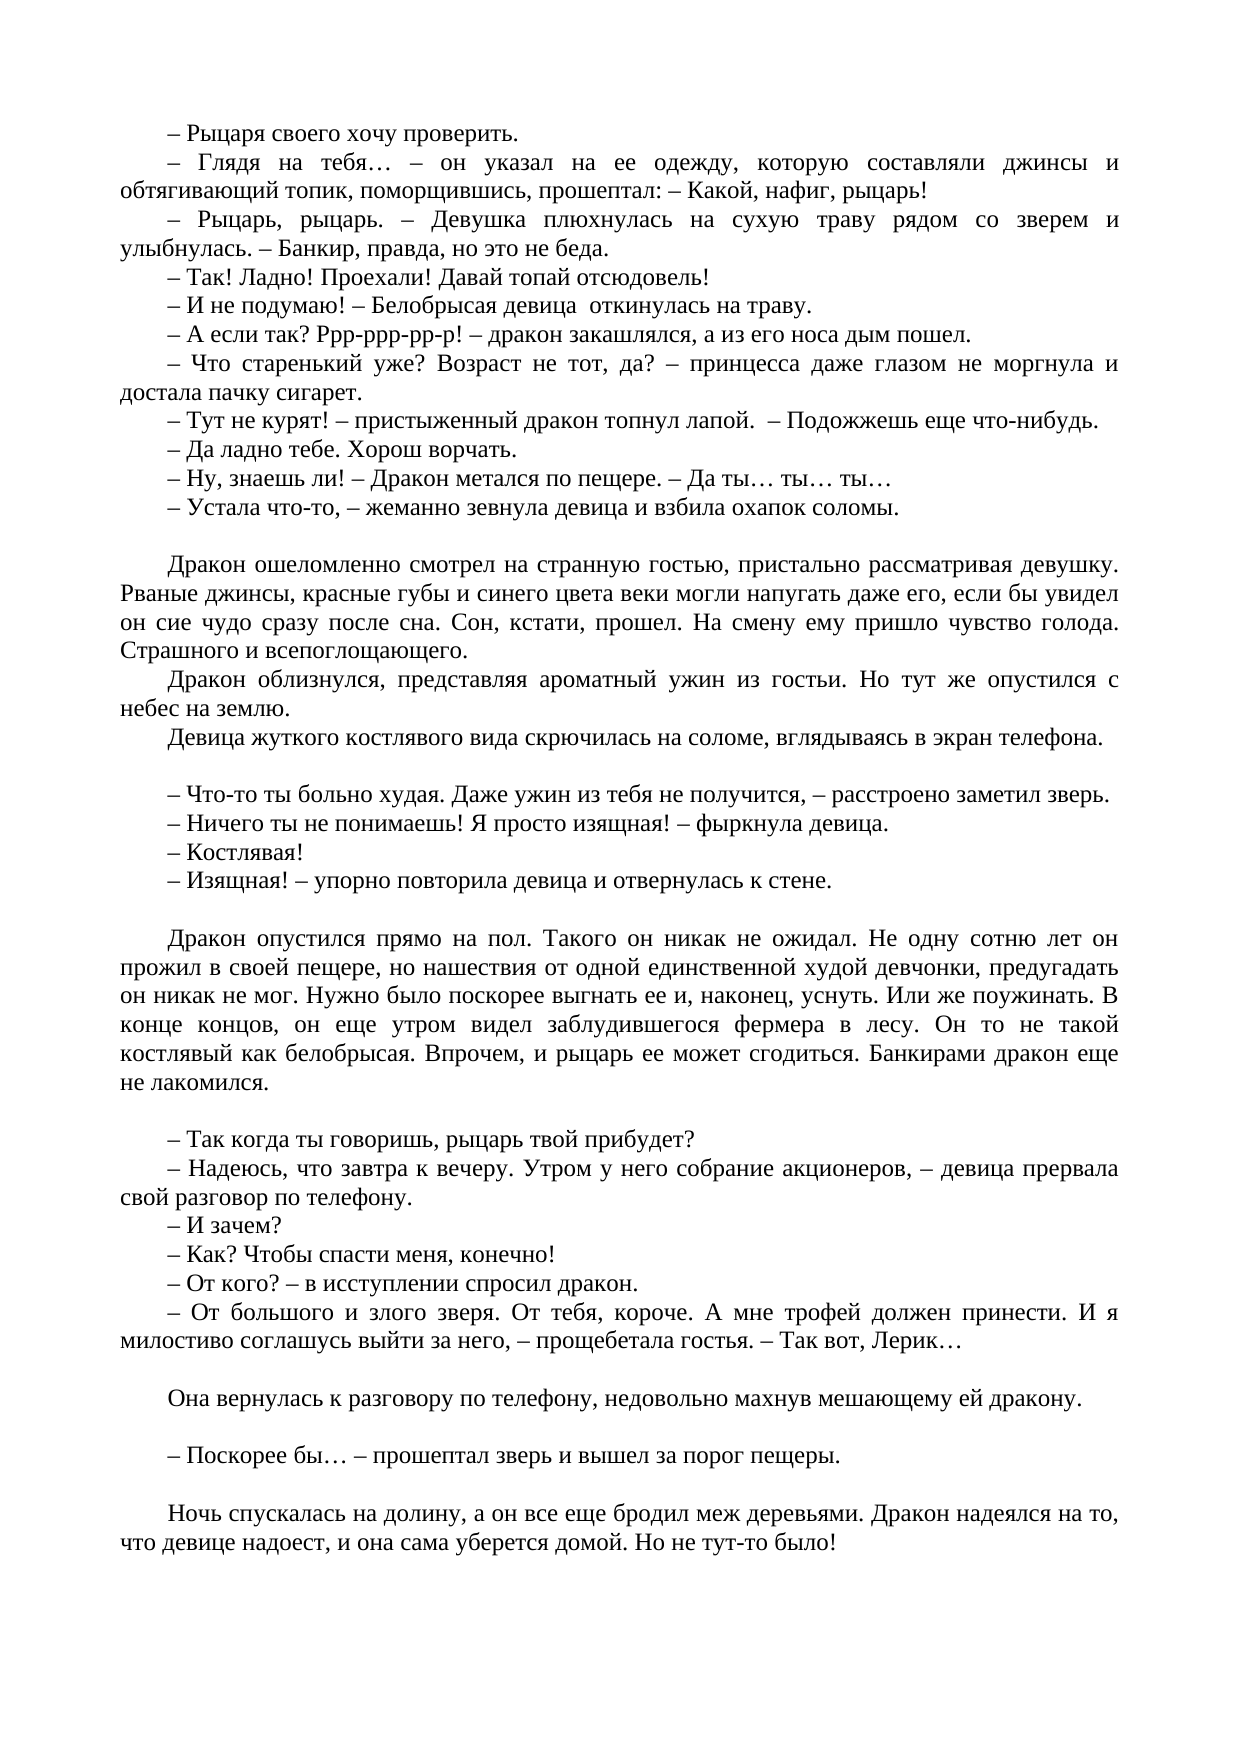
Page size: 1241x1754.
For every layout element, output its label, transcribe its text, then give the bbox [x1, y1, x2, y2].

text – А если так? Ррр-ррр-рр-р! – дракон закашлялся, а из его носа дым пошел. [120, 319, 1120, 348]
text – И зачем? [120, 1211, 1120, 1239]
text – Так когда ты говоришь, рыцарь твой прибудет? [120, 1124, 1120, 1153]
text Она вернулась к разговору по телефону, недовольно махнув мешающему ей дракону. [120, 1383, 1120, 1412]
text – Поскорее бы… – прошептал зверь и вышел за порог пещеры. [120, 1441, 1120, 1469]
text – Что старенький уже? Возраст не тот, да? – принцесса даже глазом не моргнула и достала пачку сигарет. [120, 348, 1120, 406]
text – Устала что-то, – жеманно зевнула девица и взбила охапок соломы. [120, 492, 1120, 521]
text Дракон опустился прямо на пол. Такого он никак не ожидал. Не одну сотню лет он прожил в своей пещере, но нашествия от одной единственной худой девчонки, предугадать он никак не мог. Нужно было поскорее выгнать ее и, наконец, уснуть. Или же поужинать. В конце концов, он еще утром видел заблудившегося фермера в лесу. Он то не такой костлявый как белобрысая. Впрочем, и рыцарь ее может сгодиться. Банкирами дракон еще не лакомился. [120, 923, 1120, 1096]
text – Рыцаря своего хочу проверить. [120, 118, 1120, 147]
text – Глядя на тебя… – он указал на ее одежду, которую составляли джинсы и обтягивающий топик, поморщившись, прошептал: – Какой, нафиг, рыцарь! [120, 147, 1120, 204]
text – Надеюсь, что завтра к вечеру. Утром у него собрание акционеров, – девица прервала свой разговор по телефону. [120, 1153, 1120, 1211]
text – Как? Чтобы спасти меня, конечно! [120, 1239, 1120, 1268]
text – И не подумаю! – Белобрысая девица откинулась на траву. [120, 291, 1120, 319]
text Дракон ошеломленно смотрел на странную гостью, пристально рассматривая девушку. Рваные джинсы, красные губы и синего цвета веки могли напугать даже его, если бы увидел он сие чудо сразу после сна. Сон, кстати, прошел. На смену ему пришло чувство голода. Страшного и всепоглощающего. [120, 549, 1120, 664]
text – От большого и злого зверя. От тебя, короче. А мне трофей должен принести. И я милостиво соглашусь выйти за него, – прощебетала гостья. – Так вот, Лерик… [120, 1297, 1120, 1354]
text – Костлявая! [120, 837, 1120, 866]
text – Да ладно тебе. Хорош ворчать. [120, 434, 1120, 463]
text – Так! Ладно! Проехали! Давай топай отсюдовель! [120, 262, 1120, 291]
text – Что-то ты больно худая. Даже ужин из тебя не получится, – расстроено заметил зверь. [120, 779, 1120, 808]
text – Изящная! – упорно повторила девица и отвернулась к стене. [120, 866, 1120, 894]
text – От кого? – в исступлении спросил дракон. [120, 1268, 1120, 1297]
text Ночь спускалась на долину, а он все еще бродил меж деревьями. Дракон надеялся на то, что девице надоест, и она сама уберется домой. Но не тут-то было! [120, 1498, 1120, 1556]
text – Ничего ты не понимаешь! Я просто изящная! – фыркнула девица. [120, 808, 1120, 837]
text Дракон облизнулся, представляя ароматный ужин из гостьи. Но тут же опустился с небес на землю. [120, 664, 1120, 722]
text – Ну, знаешь ли! – Дракон метался по пещере. – Да ты… ты… ты… [120, 463, 1120, 492]
text – Рыцарь, рыцарь. – Девушка плюхнулась на сухую траву рядом со зверем и улыбнулась. – Банкир, правда, но это не беда. [120, 204, 1120, 262]
text – Тут не курят! – пристыженный дракон топнул лапой. – Подожжешь еще что-нибудь. [120, 406, 1120, 434]
text Девица жуткого костлявого вида скрючилась на соломе, вглядываясь в экран телефона. [120, 722, 1120, 751]
